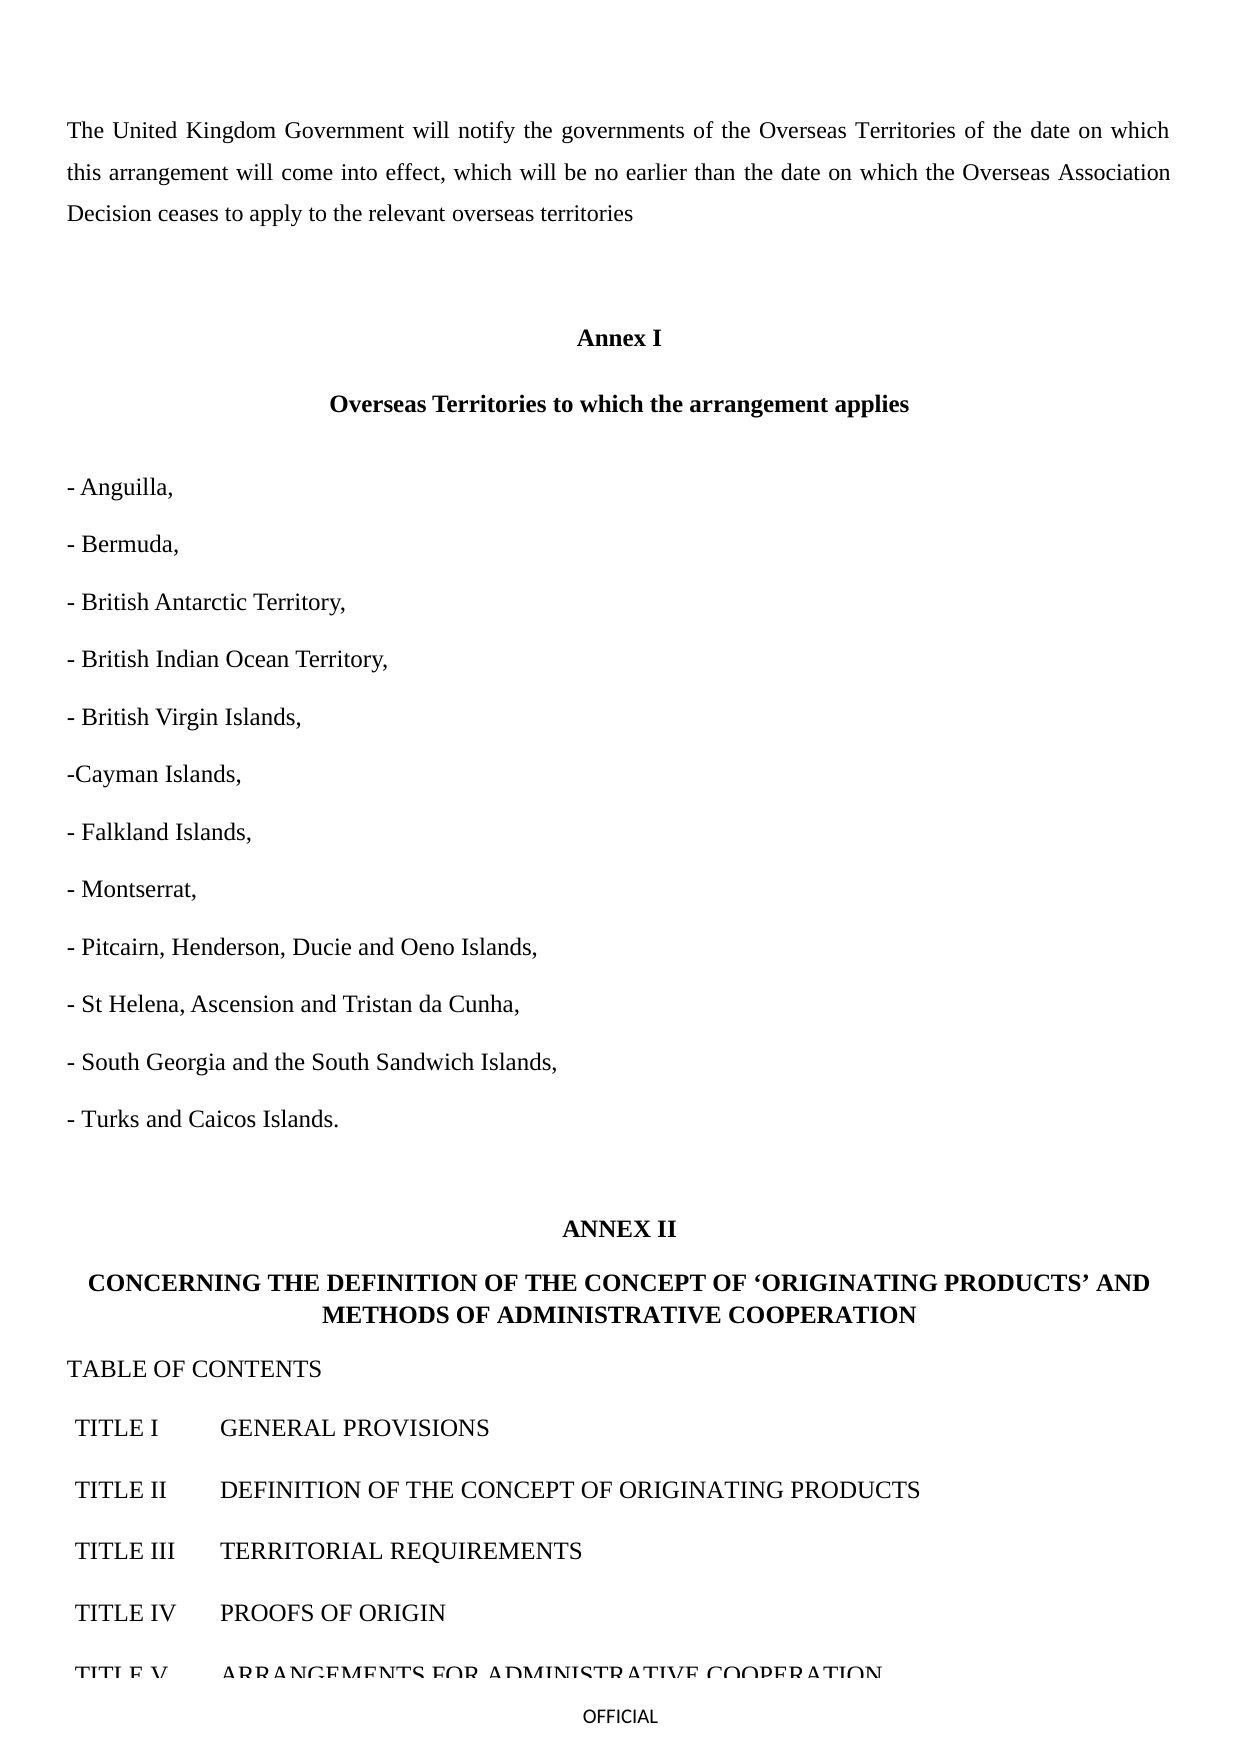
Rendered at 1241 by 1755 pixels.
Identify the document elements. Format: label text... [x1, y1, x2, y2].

subtitle - Bermuda, [67, 529, 1172, 558]
subtitle Overseas Territories to which the arrangement applies [67, 389, 1172, 418]
text TABLE OF CONTENTS [67, 1354, 1172, 1383]
subtitle - Anguilla, [67, 472, 1172, 500]
subtitle - British Virgin Islands, [67, 702, 1172, 730]
subtitle - Montserrat, [67, 874, 1172, 903]
text - Turks and Caicos Islands. [67, 1104, 1172, 1133]
table_cell ARRANGEMENTS FOR ADMINISTRATIVE COOPERATION [213, 1657, 1127, 1678]
subtitle - British Indian Ocean Territory, [67, 644, 1172, 673]
subtitle - British Antarctic Territory, [67, 587, 1172, 615]
table_cell TITLE IV [67, 1595, 211, 1655]
subtitle - Pitcairn, Henderson, Ducie and Oeno Islands, [67, 932, 1172, 960]
text The United Kingdom Government will notify the governments of the Overseas Territories of the date on which this arrangement will come into effect, which will be no earlier than the date on which the Overseas Association Decision ceases to apply to the relevant overseas territories [67, 116, 1172, 226]
table_cell PROOFS OF ORIGIN [213, 1595, 1127, 1655]
table_cell DEFINITION OF THE CONCEPT OF ORIGINATING PRODUCTS [213, 1472, 1127, 1532]
subtitle - St Helena, Ascension and Tristan da Cunha, [67, 989, 1172, 1018]
table_header GENERAL PROVISIONS [213, 1410, 1127, 1470]
table_cell TITLE V [67, 1657, 211, 1678]
table_cell TITLE III [67, 1533, 211, 1593]
text CONCERNING THE DEFINITION OF THE CONCEPT OF ‘ORIGINATING PRODUCTS’ AND METHODS OF ADMINISTRATIVE COOPERATION [67, 1268, 1172, 1329]
subtitle Annex I [67, 323, 1172, 351]
subtitle - Falkland Islands, [67, 817, 1172, 845]
subtitle -Cayman Islands, [67, 759, 1172, 788]
text ANNEX II [67, 1214, 1172, 1242]
subtitle - South Georgia and the South Sandwich Islands, [67, 1047, 1172, 1075]
table_header TITLE I [67, 1410, 211, 1470]
table_cell TITLE II [67, 1472, 211, 1532]
table_cell TERRITORIAL REQUIREMENTS [213, 1533, 1127, 1593]
